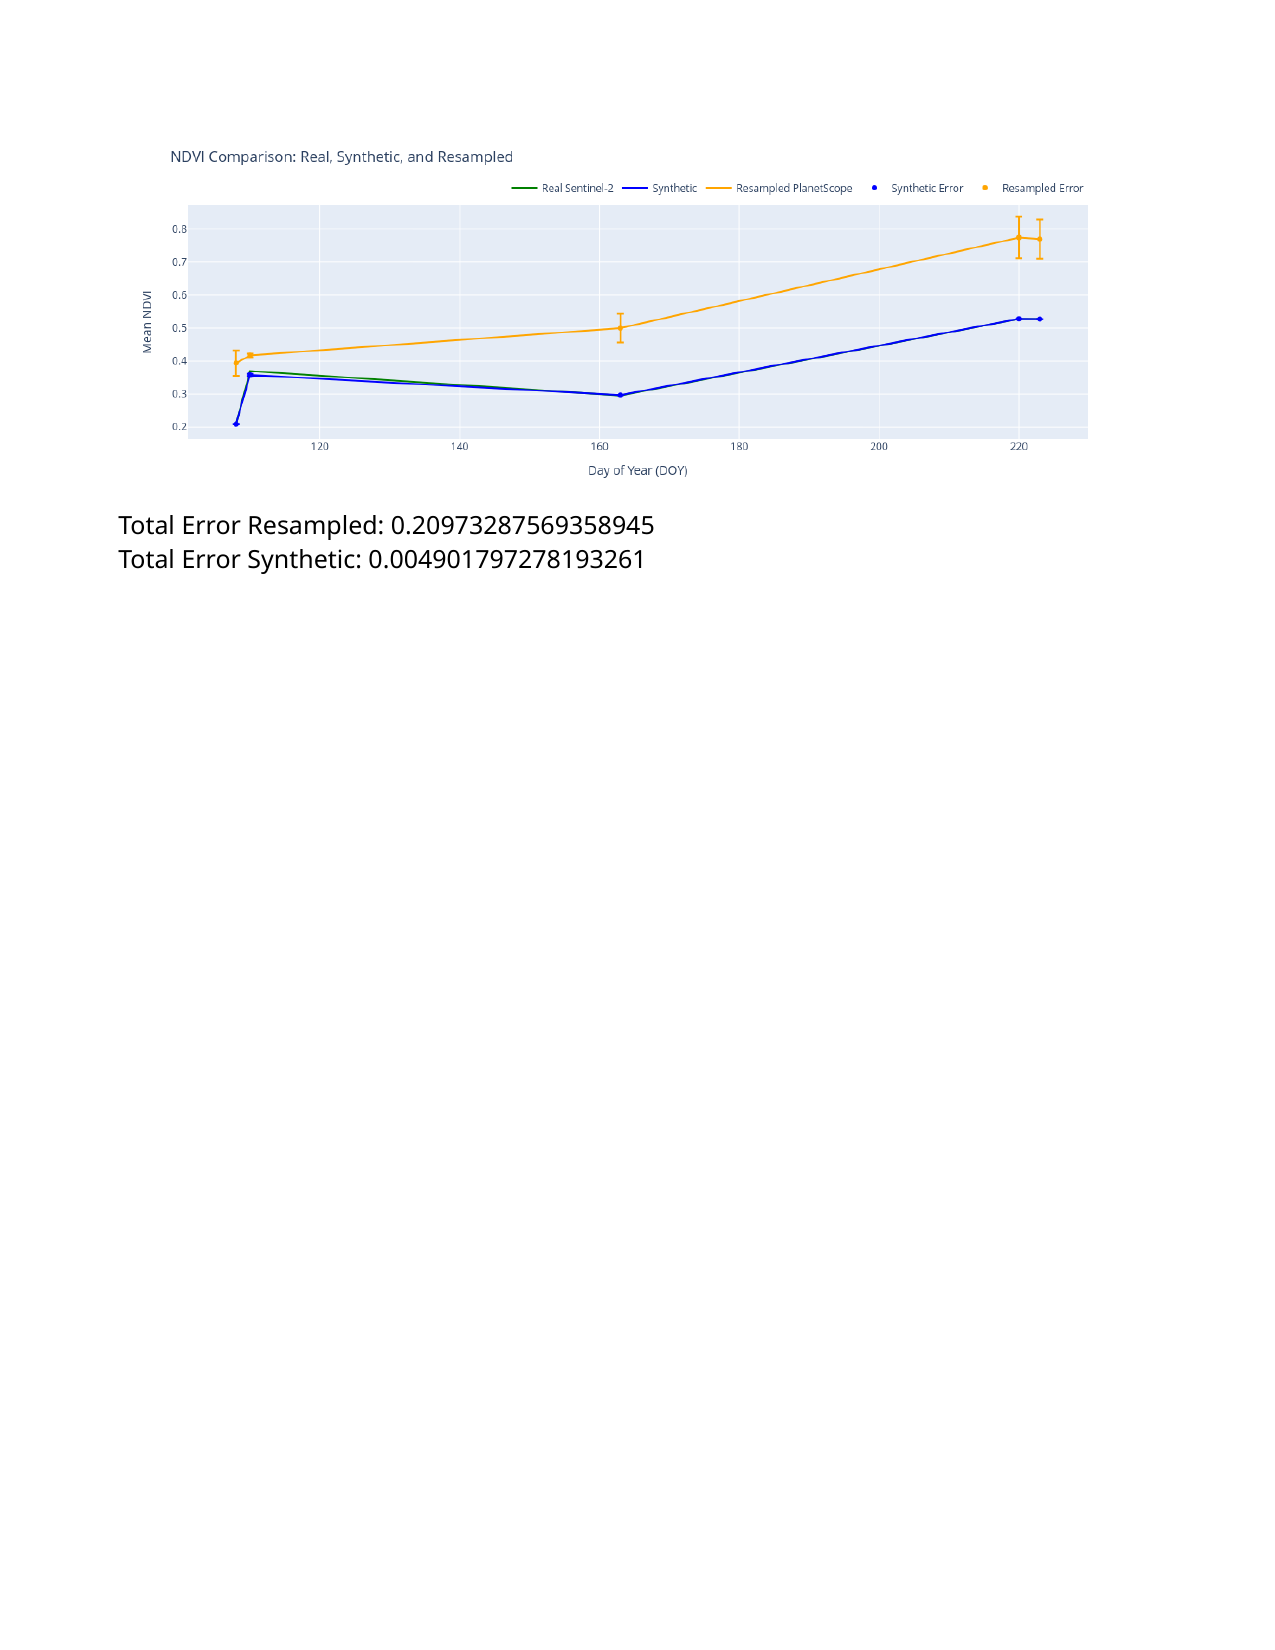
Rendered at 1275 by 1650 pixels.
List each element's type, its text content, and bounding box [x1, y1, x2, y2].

text Total Error Resampled: 0.20973287569358945 [118, 508, 1157, 542]
picture [118, 118, 1157, 508]
text Total Error Synthetic: 0.004901797278193261 [118, 542, 1157, 576]
